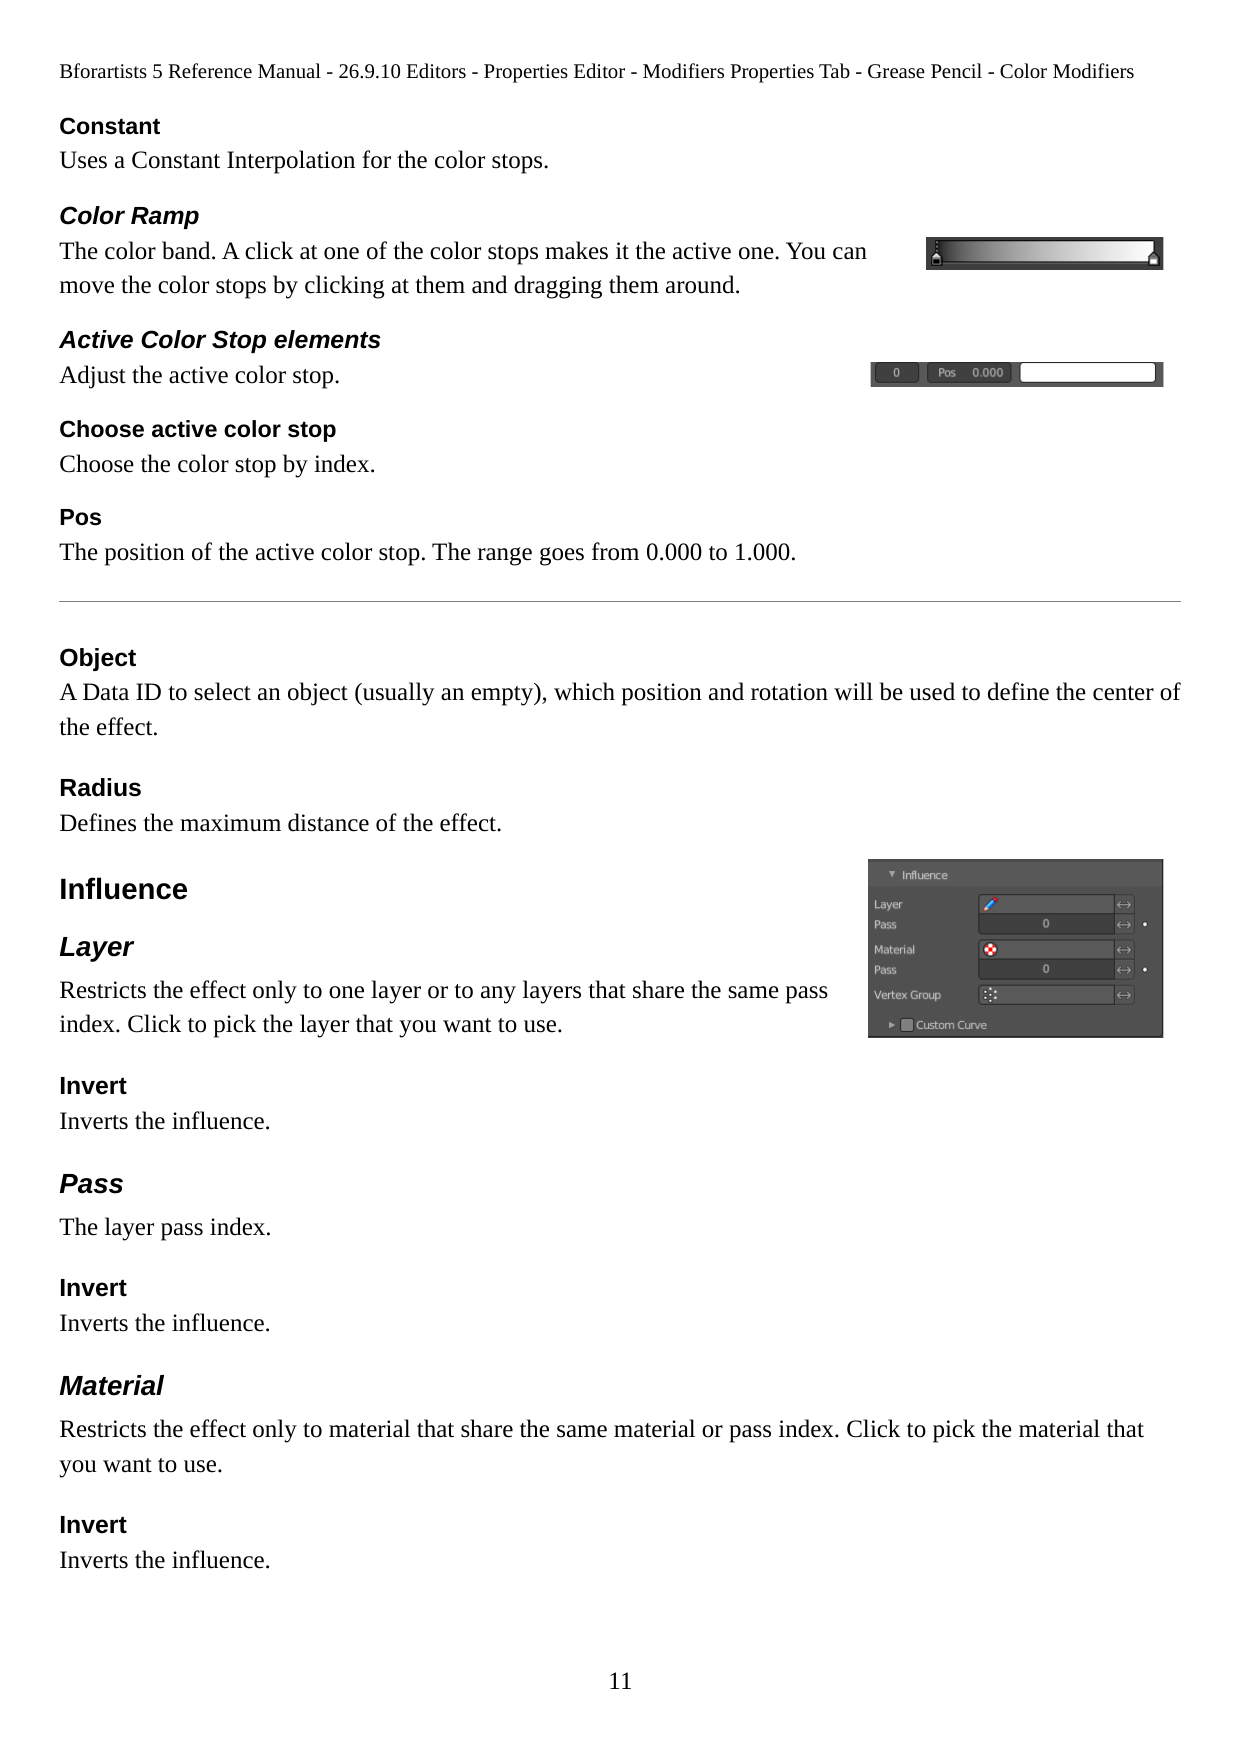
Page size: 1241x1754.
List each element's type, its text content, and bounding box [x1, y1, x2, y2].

subtitle Object [59, 643, 1181, 671]
text The color band. A click at one of the color stops makes it the active one. You can move the color stops by clicking at them and dragging them around. [59, 236, 1181, 299]
subtitle Radius [59, 773, 1181, 802]
text Restricts the effect only to material that share the same material or pass index. Click to pick the material that you want to use. [59, 1414, 1181, 1477]
subtitle Invert [59, 1510, 1181, 1539]
picture [870, 362, 1164, 387]
subtitle Invert [59, 1273, 1181, 1302]
subtitle Invert [59, 1071, 1181, 1100]
text Restricts the effect only to one layer or to any layers that share the same pass index. Click to pick the layer that you want to use. [59, 975, 868, 1038]
picture [926, 237, 1164, 270]
subtitle [1164, 872, 1181, 906]
subtitle Material [59, 1370, 1181, 1402]
subtitle Constant [59, 113, 1181, 139]
subtitle Pass [59, 1167, 1181, 1199]
subtitle Pos [59, 504, 1181, 531]
picture [868, 859, 1164, 1038]
subtitle Choose active color stop [59, 416, 1181, 442]
text Adjust the active color stop. [59, 360, 1181, 389]
text Inverts the influence. [59, 1308, 1181, 1337]
subtitle Layer [59, 931, 868, 963]
text The layer pass index. [59, 1212, 1181, 1241]
text A Data ID to select an object (usually an empty), which position and rotation will be used to define the center of the effect. [59, 677, 1181, 741]
subtitle Color Ramp [59, 201, 1181, 229]
text Inverts the influence. [59, 1545, 1181, 1574]
text Uses a Constant Interpolation for the color stops. [59, 146, 1181, 174]
text Defines the maximum distance of the effect. [59, 808, 1181, 837]
text Choose the color stop by index. [59, 449, 1181, 477]
text Inverts the influence. [59, 1106, 1181, 1135]
subtitle Influence [59, 872, 868, 906]
text The position of the active color stop. The range goes from 0.000 to 1.000. [59, 537, 1181, 566]
subtitle Active Color Stop elements [59, 326, 1181, 354]
subtitle [1164, 931, 1181, 963]
